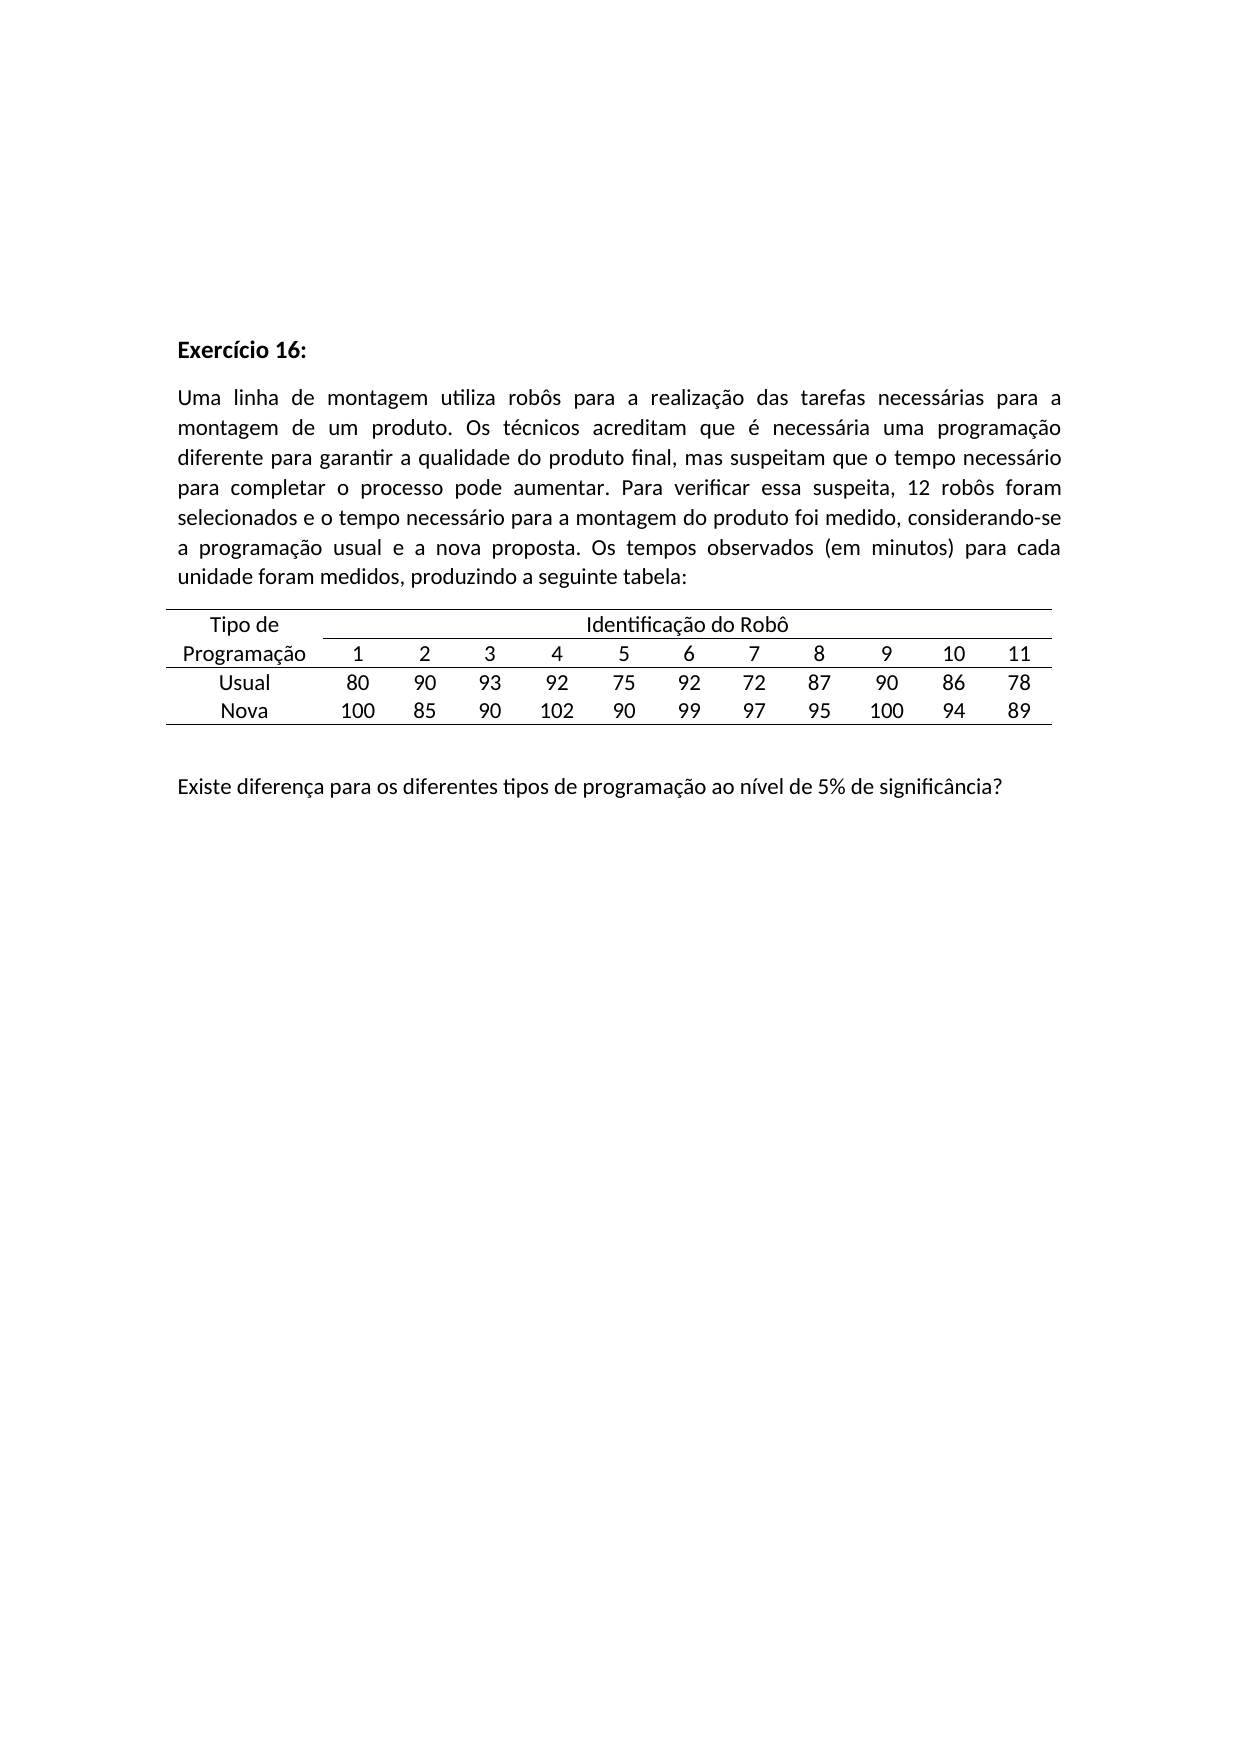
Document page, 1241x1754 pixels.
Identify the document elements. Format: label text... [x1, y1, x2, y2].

table_cell Usual [166, 668, 323, 696]
table_cell 90 [591, 696, 656, 724]
table_cell 97 [721, 696, 787, 724]
table_cell 78 [986, 668, 1052, 696]
table_cell 4 [522, 639, 591, 667]
table_cell 7 [721, 639, 787, 667]
table_cell 85 [392, 696, 457, 724]
table_cell 5 [591, 639, 656, 667]
table_cell 90 [852, 668, 921, 696]
table_cell 90 [457, 696, 522, 724]
table_cell 94 [921, 696, 986, 724]
table_cell 93 [457, 668, 522, 696]
table_cell 10 [921, 639, 986, 667]
table_cell 92 [522, 668, 591, 696]
table_cell 2 [392, 639, 457, 667]
table_cell 89 [986, 696, 1052, 724]
table_cell 8 [787, 639, 852, 667]
table_cell 102 [522, 696, 591, 724]
text Existe diferença para os diferentes tipos de programação ao nível de 5% de significância? [177, 772, 1063, 800]
table_cell 72 [721, 668, 787, 696]
table_cell 100 [323, 696, 392, 724]
table_cell 80 [323, 668, 392, 696]
table_cell 86 [921, 668, 986, 696]
table_cell 3 [457, 639, 522, 667]
table_header Tipo de Programação [166, 610, 323, 667]
table_cell 87 [787, 668, 852, 696]
table_cell 90 [392, 668, 457, 696]
table_cell Nova [166, 696, 323, 724]
table_cell 99 [656, 696, 721, 724]
table_cell 95 [787, 696, 852, 724]
text Exercício 16: [177, 334, 1063, 364]
table_cell 9 [852, 639, 921, 667]
table_cell 92 [656, 668, 721, 696]
table_header Identificação do Robô [323, 610, 1052, 638]
table_cell 6 [656, 639, 721, 667]
table_cell 100 [852, 696, 921, 724]
text Uma linha de montagem utiliza robôs para a realização das tarefas necessárias para a montagem de um produto. Os técnicos acreditam que é necessária uma programação diferente para garantir a qualidade do produto final, mas suspeitam que o tempo necessário para completar o processo pode aumentar. Para verificar essa suspeita, 12 robôs foram selecionados e o tempo necessário para a montagem do produto foi medido, considerando-se a programação usual e a nova proposta. Os tempos observados (em minutos) para cada unidade foram medidos, produzindo a seguinte tabela: [177, 383, 1063, 591]
table_cell 1 [323, 639, 392, 667]
table_cell 75 [591, 668, 656, 696]
table_cell 11 [986, 639, 1052, 667]
